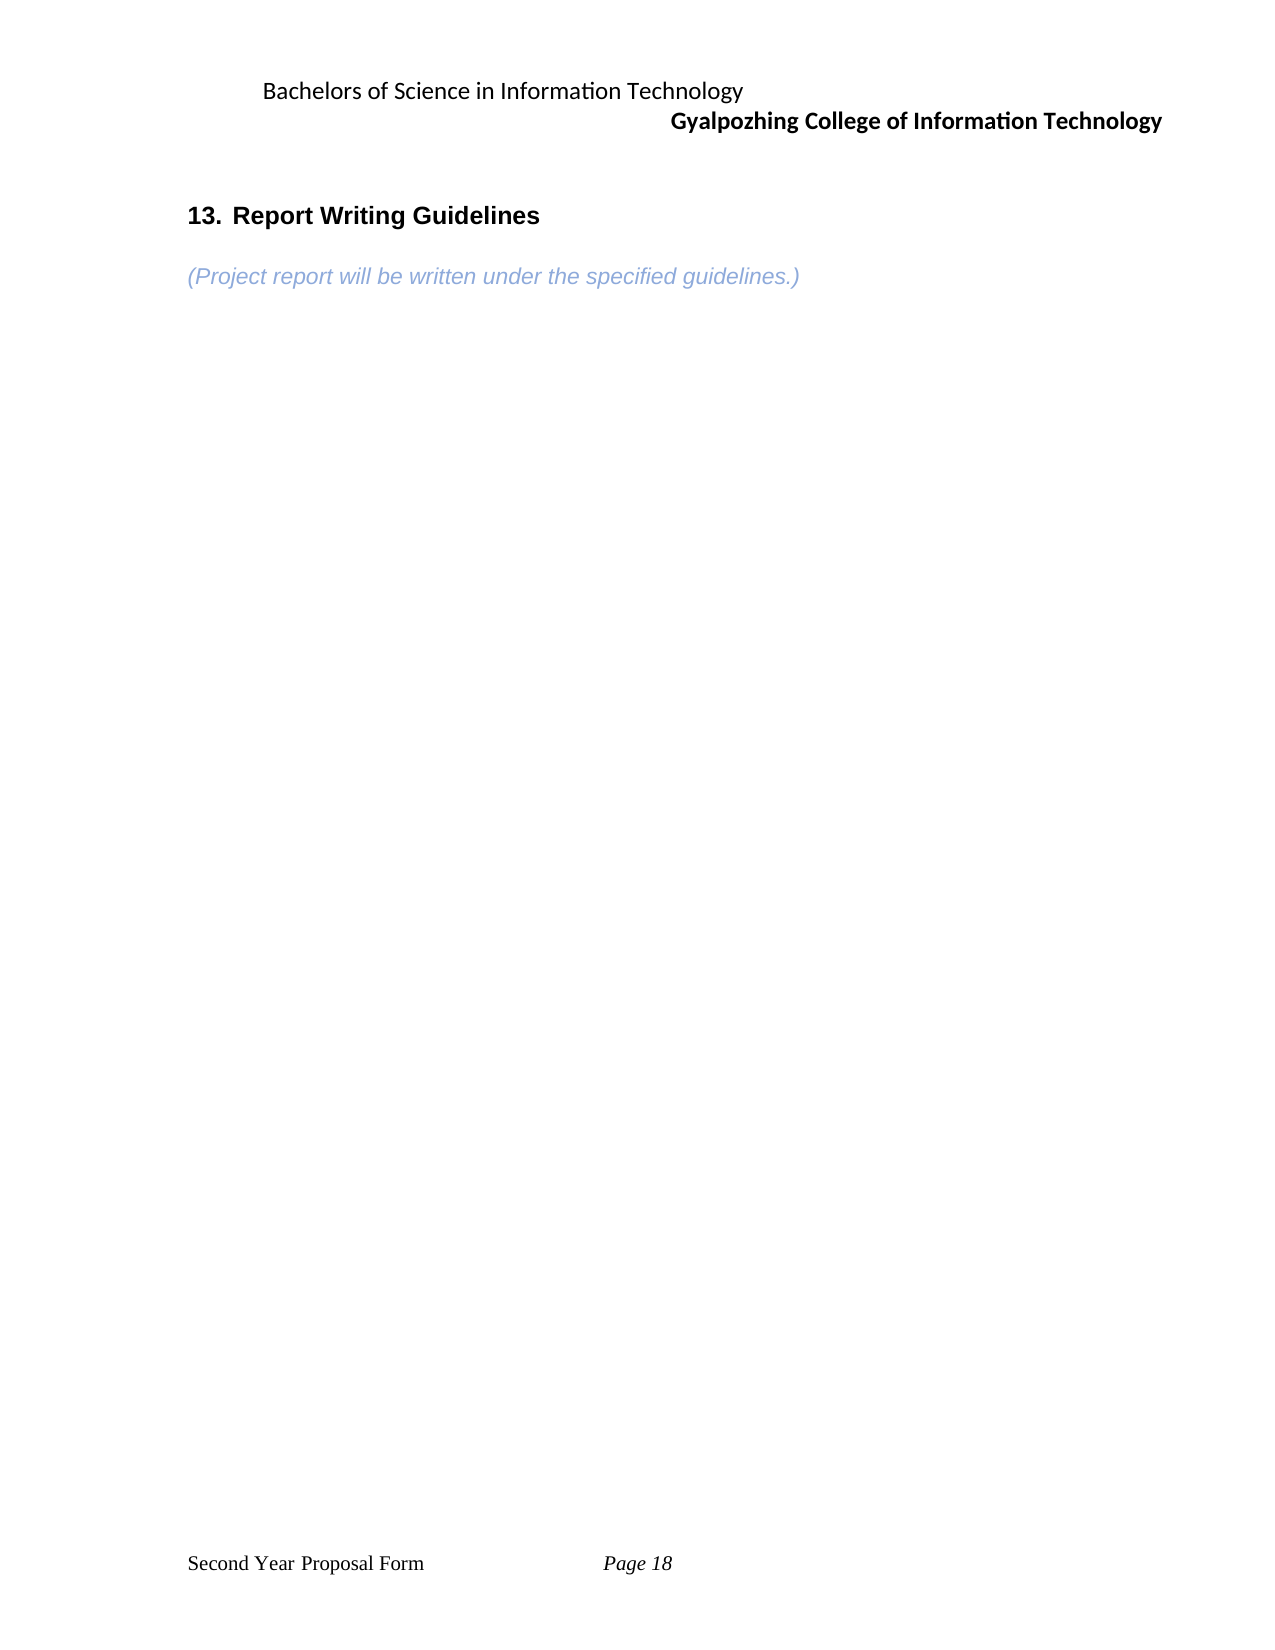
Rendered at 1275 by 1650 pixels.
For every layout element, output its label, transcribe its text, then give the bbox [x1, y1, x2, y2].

subtitle 13. Report Writing Guidelines [187, 201, 1162, 230]
text (Project report will be written under the specified guidelines.) [187, 263, 1162, 289]
